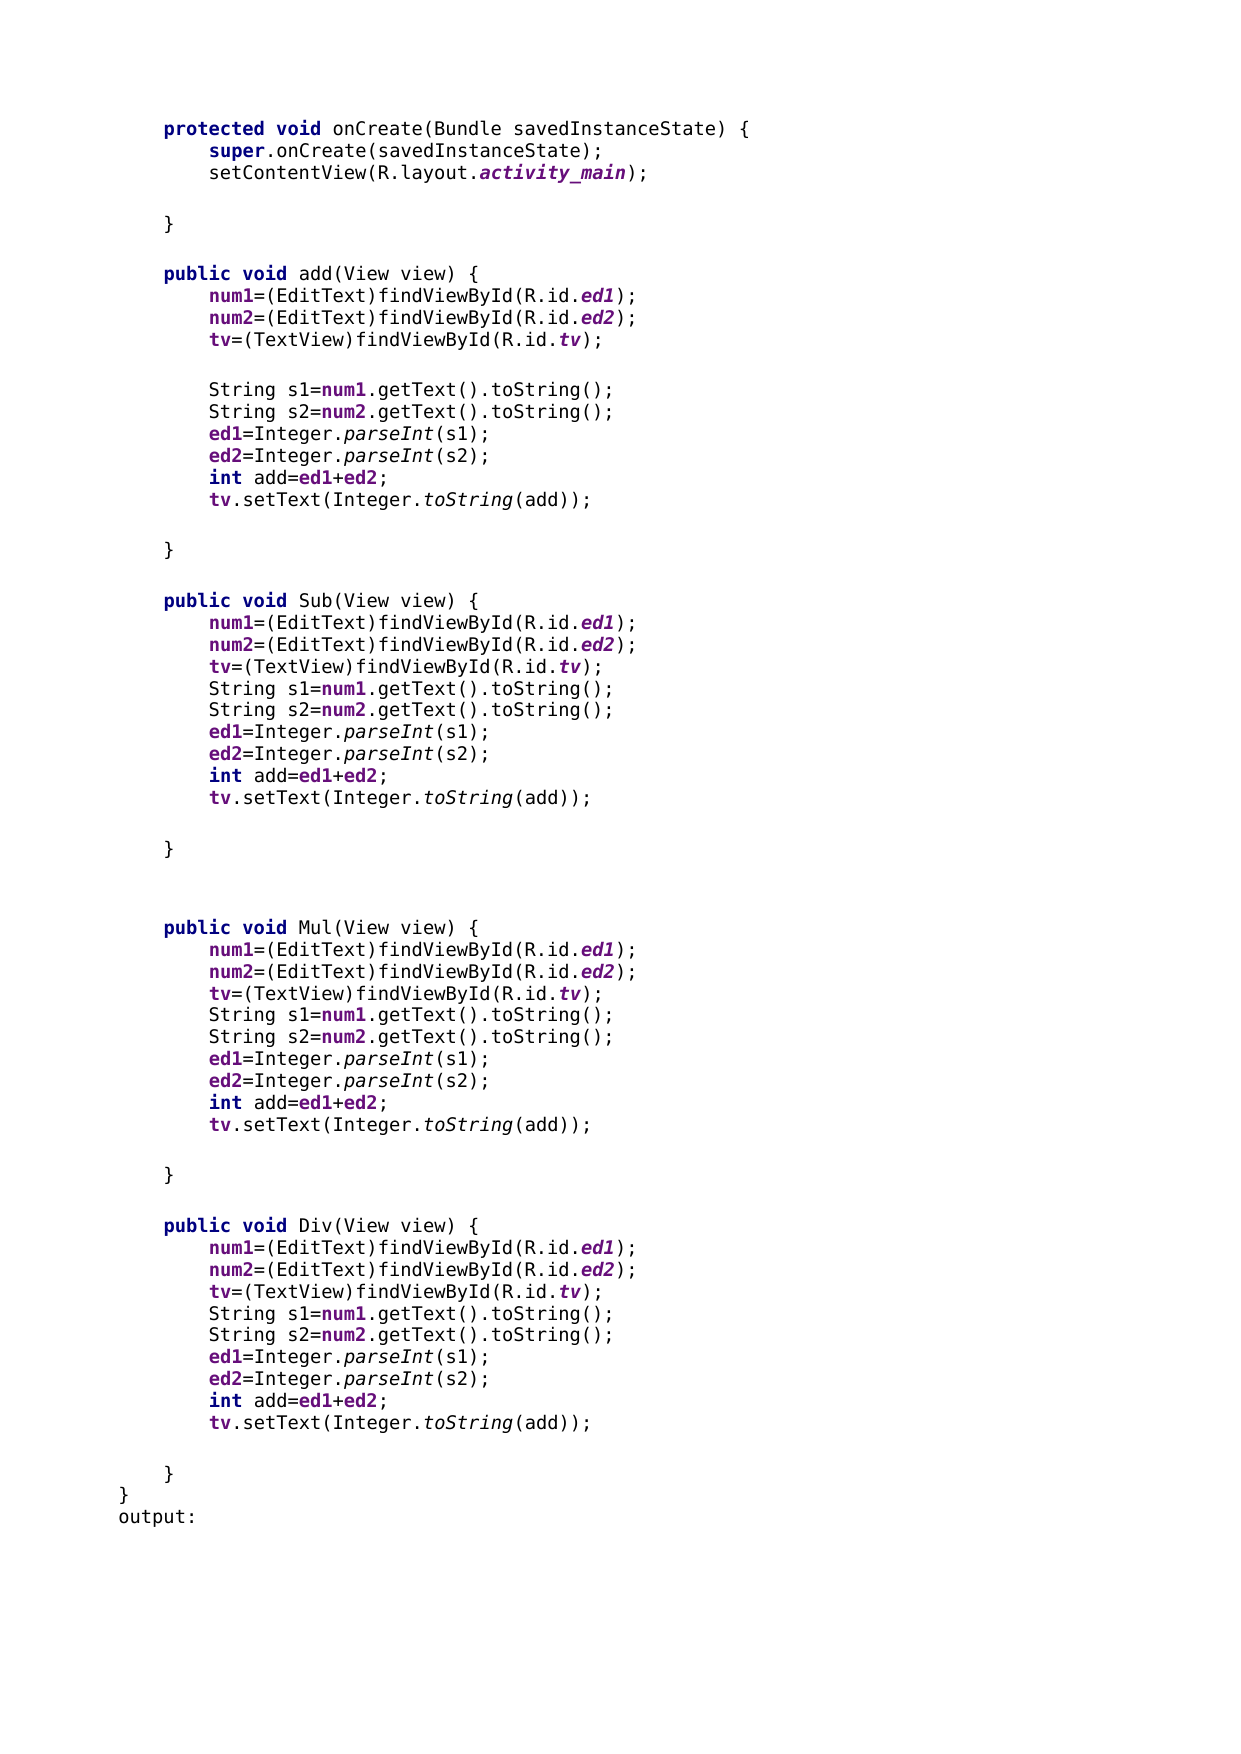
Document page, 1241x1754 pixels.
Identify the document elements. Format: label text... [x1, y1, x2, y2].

text output: [118, 1506, 1122, 1528]
text protected void onCreate(Bundle savedInstanceState) { super.onCreate(savedInstanceState); setContentView(R.layout.activity_main); } public void add(View view) { num1=(EditText)findViewById(R.id.ed1); num2=(EditText)findViewById(R.id.ed2); tv=(TextView)findViewById(R.id.tv); String s1=num1.getText().toString(); String s2=num2.getText().toString(); ed1=Integer.parseInt(s1); ed2=Integer.parseInt(s2); int add=ed1+ed2; tv.setText(Integer.toString(add)); } public void Sub(View view) { num1=(EditText)findViewById(R.id.ed1); num2=(EditText)findViewById(R.id.ed2); tv=(TextView)findViewById(R.id.tv); String s1=num1.getText().toString(); String s2=num2.getText().toString(); ed1=Integer.parseInt(s1); ed2=Integer.parseInt(s2); int add=ed1+ed2; tv.setText(Integer.toString(add)); } public void Mul(View view) { num1=(EditText)findViewById(R.id.ed1); num2=(EditText)findViewById(R.id.ed2); tv=(TextView)findViewById(R.id.tv); String s1=num1.getText().toString(); String s2=num2.getText().toString(); ed1=Integer.parseInt(s1); ed2=Integer.parseInt(s2); int add=ed1+ed2; tv.setText(Integer.toString(add)); } public void Div(View view) { num1=(EditText)findViewById(R.id.ed1); num2=(EditText)findViewById(R.id.ed2); tv=(TextView)findViewById(R.id.tv); String s1=num1.getText().toString(); String s2=num2.getText().toString(); ed1=Integer.parseInt(s1); ed2=Integer.parseInt(s2); int add=ed1+ed2; tv.setText(Integer.toString(add)); } } [118, 118, 1122, 1506]
